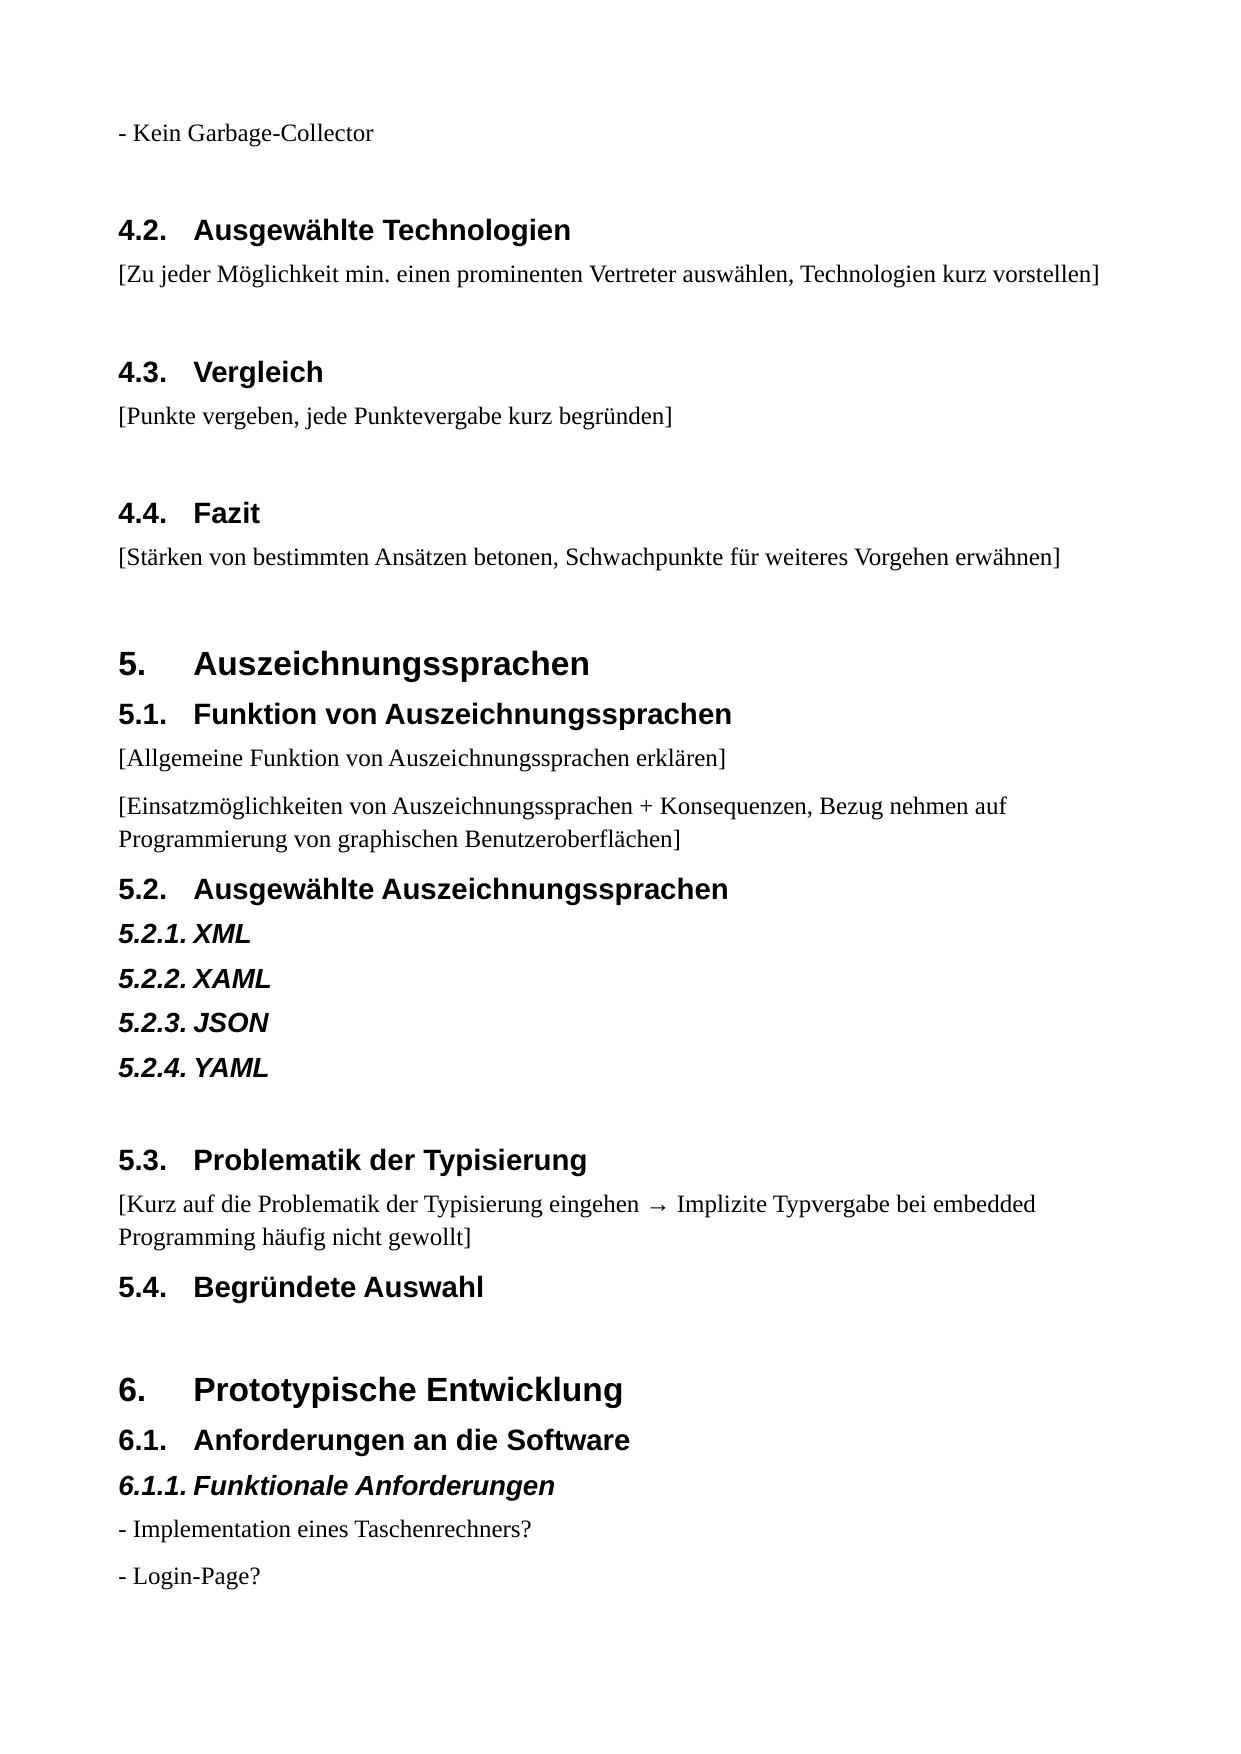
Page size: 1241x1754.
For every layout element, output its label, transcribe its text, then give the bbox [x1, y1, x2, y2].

text [Punkte vergeben, jede Punktevergabe kurz begründen] [118, 401, 1122, 430]
subtitle XAML [118, 962, 1122, 994]
subtitle Begründete Auswahl [118, 1270, 1122, 1304]
text - Kein Garbage-Collector [118, 118, 1122, 147]
subtitle Problematik der Typisierung [118, 1143, 1122, 1177]
subtitle Ausgewählte Auszeichnungssprachen [118, 872, 1122, 905]
subtitle Prototypische Entwicklung [118, 1370, 1122, 1409]
text - Login-Page? [118, 1561, 1122, 1590]
text - Implementation eines Taschenrechners? [118, 1514, 1122, 1543]
subtitle Auszeichnungssprachen [118, 644, 1122, 683]
subtitle Vergleich [118, 355, 1122, 388]
subtitle XML [118, 918, 1122, 950]
text [Zu jeder Möglichkeit min. einen prominenten Vertreter auswählen, Technologien kurz vorstellen] [118, 259, 1122, 288]
subtitle Funktionale Anforderungen [118, 1469, 1122, 1501]
subtitle JSON [118, 1007, 1122, 1038]
text [Kurz auf die Problematik der Typisierung eingehen → Implizite Typvergabe bei embedded Programming häufig nicht gewollt] [118, 1189, 1122, 1251]
text [Einsatzmöglichkeiten von Auszeichnungssprachen + Konsequenzen, Bezug nehmen auf Programmierung von graphischen Benutzeroberflächen] [118, 791, 1122, 853]
subtitle Fazit [118, 496, 1122, 530]
subtitle Ausgewählte Technologien [118, 213, 1122, 247]
subtitle Anforderungen an die Software [118, 1423, 1122, 1457]
subtitle YAML [118, 1051, 1122, 1083]
text [Allgemeine Funktion von Auszeichnungssprachen erklären] [118, 743, 1122, 772]
subtitle Funktion von Auszeichnungssprachen [118, 697, 1122, 731]
text [Stärken von bestimmten Ansätzen betonen, Schwachpunkte für weiteres Vorgehen erwähnen] [118, 542, 1122, 571]
